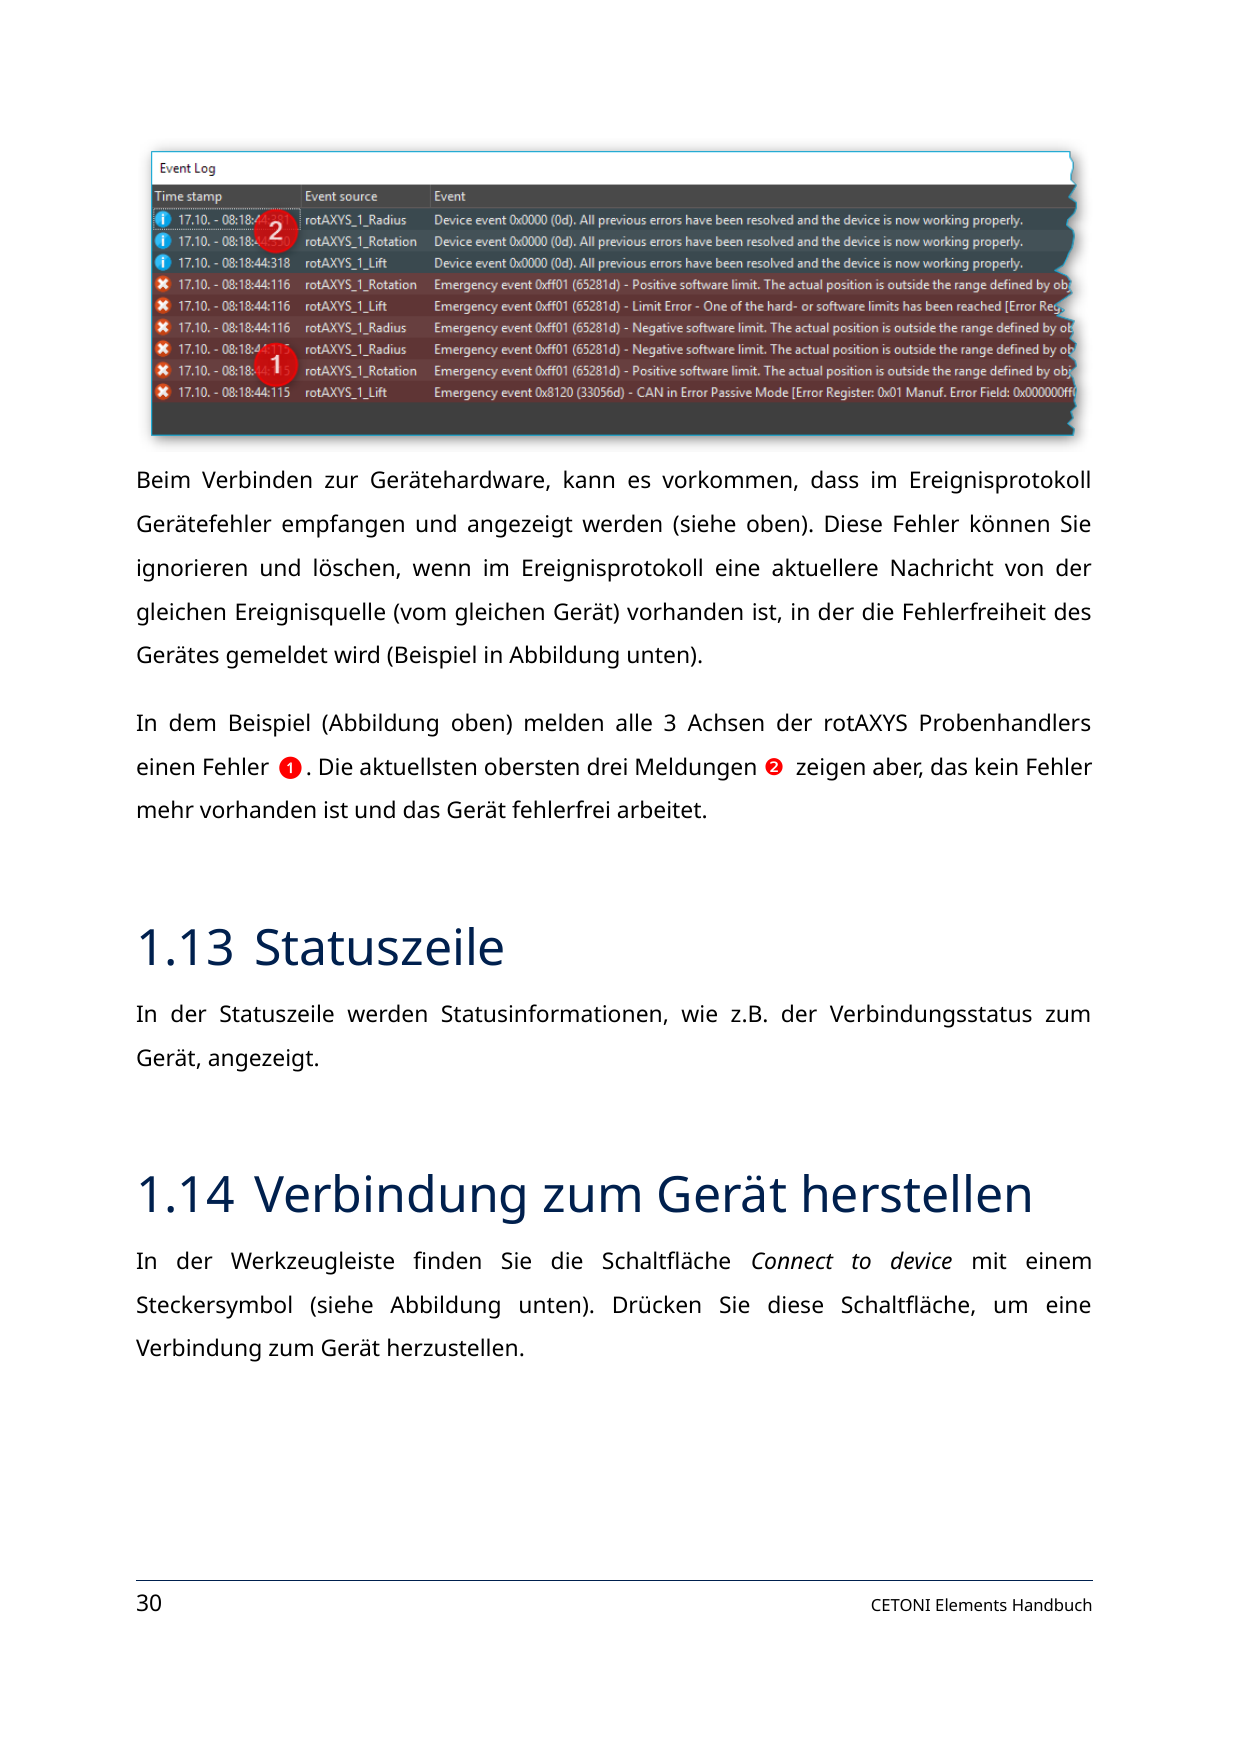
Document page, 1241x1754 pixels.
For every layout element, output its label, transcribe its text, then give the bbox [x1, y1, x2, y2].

text In der Statuszeile werden Statusinformationen, wie z.B. der Verbindungsstatus zum Gerät, angezeigt. [136, 998, 1093, 1073]
text In dem Beispiel (Abbildung oben) melden alle 3 Achsen der rotAXYS Probenhandlers einen Fehler ❶. Die aktuellsten obersten drei Meldungen ❷ zeigen aber, das kein Fehler mehr vorhanden ist und das Gerät fehlerfrei arbeitet. [136, 707, 1093, 826]
text Beim Verbinden zur Gerätehardware, kann es vorkommen, dass im Ereignisprotokoll Gerätefehler empfangen und angezeigt werden (siehe oben). Diese Fehler können Sie ignorieren und löschen, wenn im Ereignisprotokoll eine aktuellere Nachricht von der gleichen Ereignisquelle (vom gleichen Gerät) vorhanden ist, in der die Fehlerfreiheit des Gerätes gemeldet wird (Beispiel in Abbildung unten). [136, 452, 1093, 671]
picture [135, 135, 1093, 452]
text In der Werkzeugleiste finden Sie die Schaltfläche Connect to device mit einem Steckersymbol (siehe Abbildung unten). Drücken Sie diese Schaltfläche, um eine Verbindung zum Gerät herzustellen. [136, 1245, 1093, 1364]
subtitle Statuszeile [136, 912, 1093, 980]
subtitle Verbindung zum Gerät herstellen [136, 1159, 1093, 1227]
